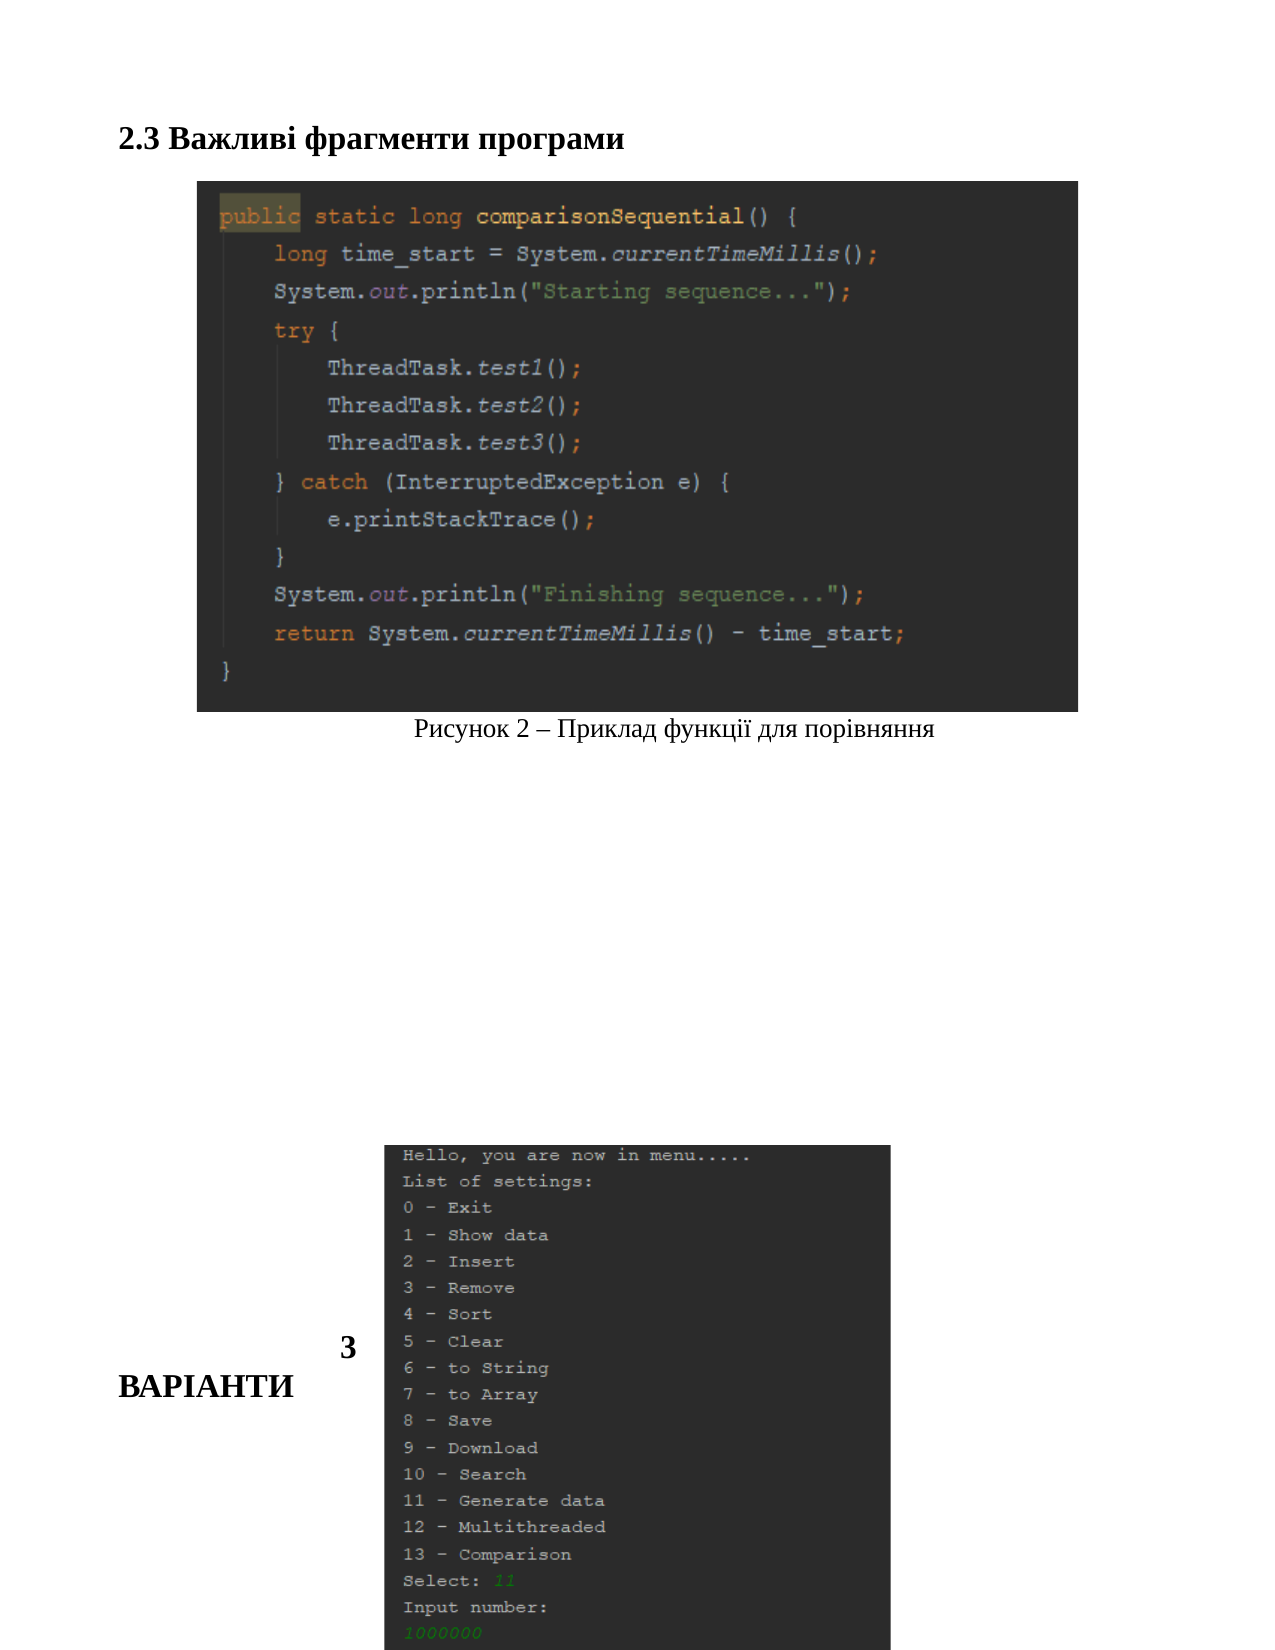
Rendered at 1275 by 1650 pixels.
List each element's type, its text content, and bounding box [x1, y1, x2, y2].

text 2.3 Важливі фрагменти програми Рисунок 2 – Приклад функції для порівняння [118, 118, 1157, 743]
picture [384, 1145, 891, 1650]
text 3 ВАРІАНТИ [118, 1328, 384, 1404]
picture [196, 181, 1079, 712]
text [891, 1328, 1157, 1404]
